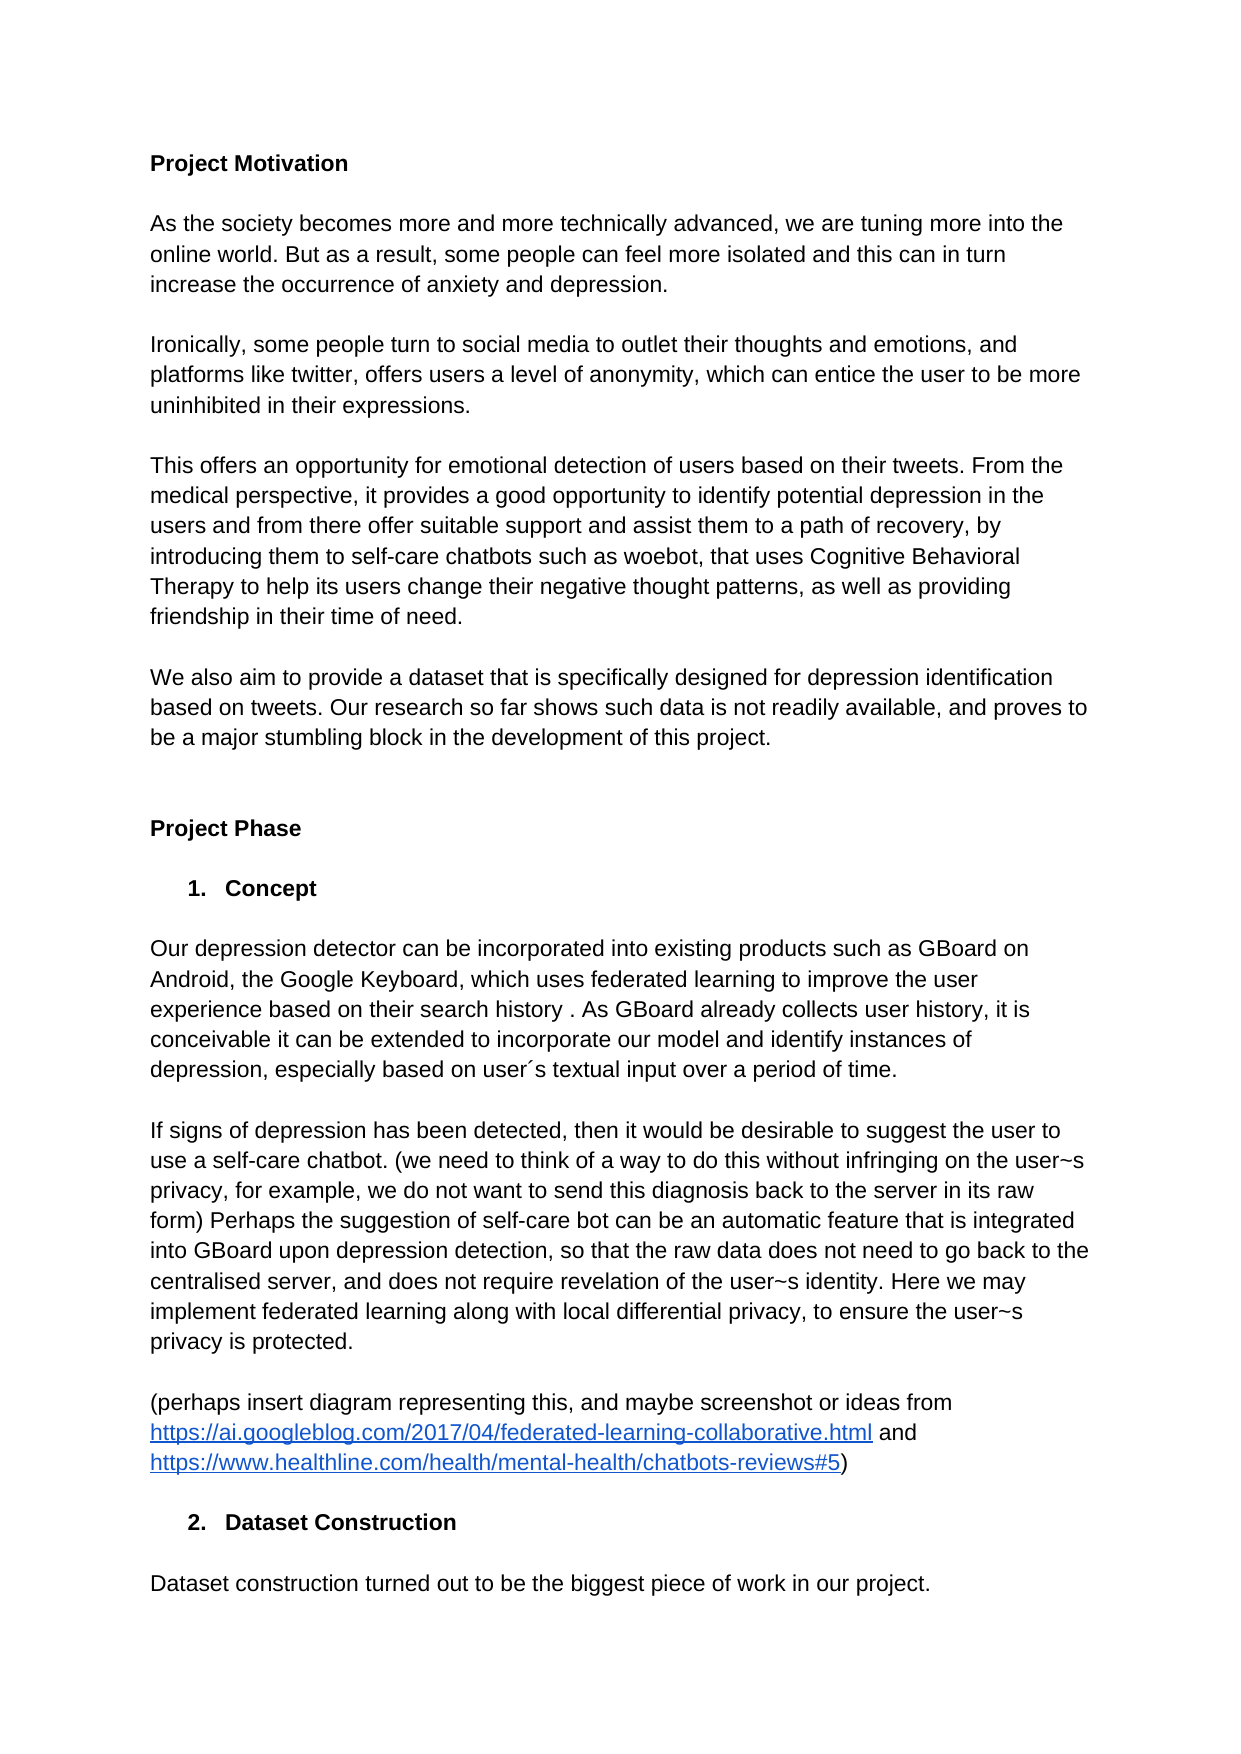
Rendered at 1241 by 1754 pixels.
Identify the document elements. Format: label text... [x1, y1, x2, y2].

text https://www.healthline.com/health/mental-health/chatbots-reviews#5) [150, 1449, 1090, 1475]
text As the society becomes more and more technically advanced, we are tuning more into the online world. But as a result, some people can feel more isolated and this can in turn increase the occurrence of anxiety and depression. [150, 210, 1090, 297]
list Dataset Construction [187, 1509, 1090, 1536]
text Project Motivation [150, 150, 1090, 176]
text Dataset construction turned out to be the biggest piece of work in our project. [150, 1570, 1090, 1596]
text If signs of depression has been detected, then it would be desirable to suggest the user to use a self-care chatbot. (we need to think of a way to do this without infringing on the user~s privacy, for example, we do not want to send this diagnosis back to the server in its raw form) Perhaps the suggestion of self-care bot can be an automatic feature that is integrated into GBoard upon depression detection, so that the raw data does not need to go back to the centralised server, and does not require revelation of the user~s identity. Here we may implement federated learning along with local differential privacy, to ensure the user~s privacy is protected. [150, 1117, 1090, 1354]
text We also aim to provide a dataset that is specifically designed for depression identification based on tweets. Our research so far shows such data is not readily available, and proves to be a major stumbling block in the development of this project. [150, 663, 1090, 750]
text This offers an opportunity for emotional detection of users based on their tweets. From the medical perspective, it provides a good opportunity to identify potential depression in the users and from there offer suitable support and assist them to a path of recovery, by introducing them to self-care chatbots such as woebot, that uses Cognitive Behavioral Therapy to help its users change their negative thought patterns, as well as providing friendship in their time of need. [150, 452, 1090, 629]
text Project Phase [150, 814, 1090, 841]
text Ironically, some people turn to social media to outlet their thoughts and emotions, and platforms like twitter, offers users a level of anonymity, which can entice the user to be more uninhibited in their expressions. [150, 331, 1090, 418]
text Our depression detector can be incorporated into existing products such as GBoard on Android, the Google Keyboard, which uses federated learning to improve the user experience based on their search history . As GBoard already collects user history, it is conceivable it can be extended to incorporate our model and identify instances of depression, especially based on user´s textual input over a period of time. [150, 935, 1090, 1083]
text (perhaps insert diagram representing this, and maybe screenshot or ideas from https://ai.googleblog.com/2017/04/federated-learning-collaborative.html and [150, 1388, 1090, 1445]
list Concept [187, 875, 1090, 901]
